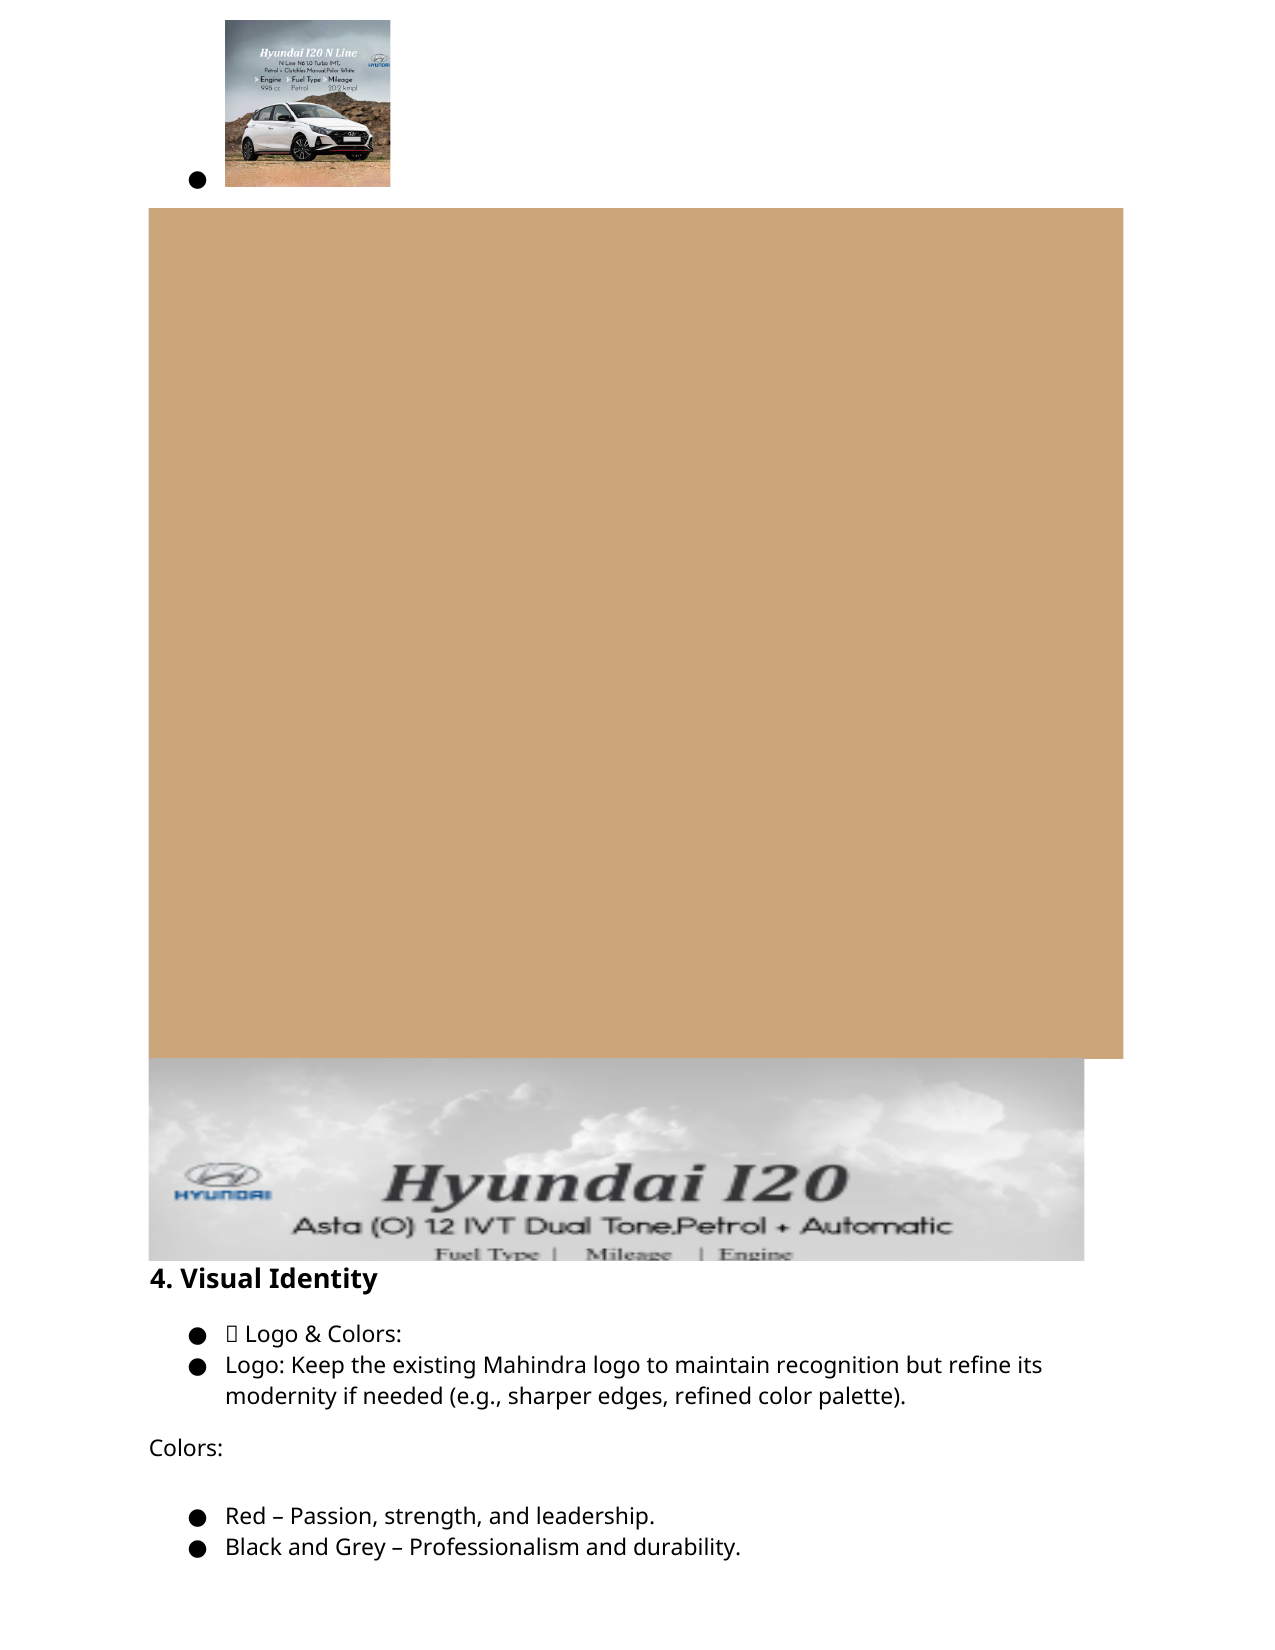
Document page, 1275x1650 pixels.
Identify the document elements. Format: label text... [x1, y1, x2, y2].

list Logo: Keep the existing Mahindra logo to maintain recognition but refine its modernity if needed (e.g., sharper edges, refined color palette). [187, 1349, 1125, 1411]
picture [225, 20, 391, 187]
subtitle 4. Visual Identity [150, 1261, 939, 1297]
picture [148, 208, 1124, 1261]
text Colors: [148, 1432, 1125, 1463]
list Red – Passion, strength, and leadership. [187, 1500, 1125, 1531]
list Black and Grey – Professionalism and durability. [187, 1531, 1125, 1562]
list 🎯 Logo & Colors: [187, 1318, 1125, 1349]
